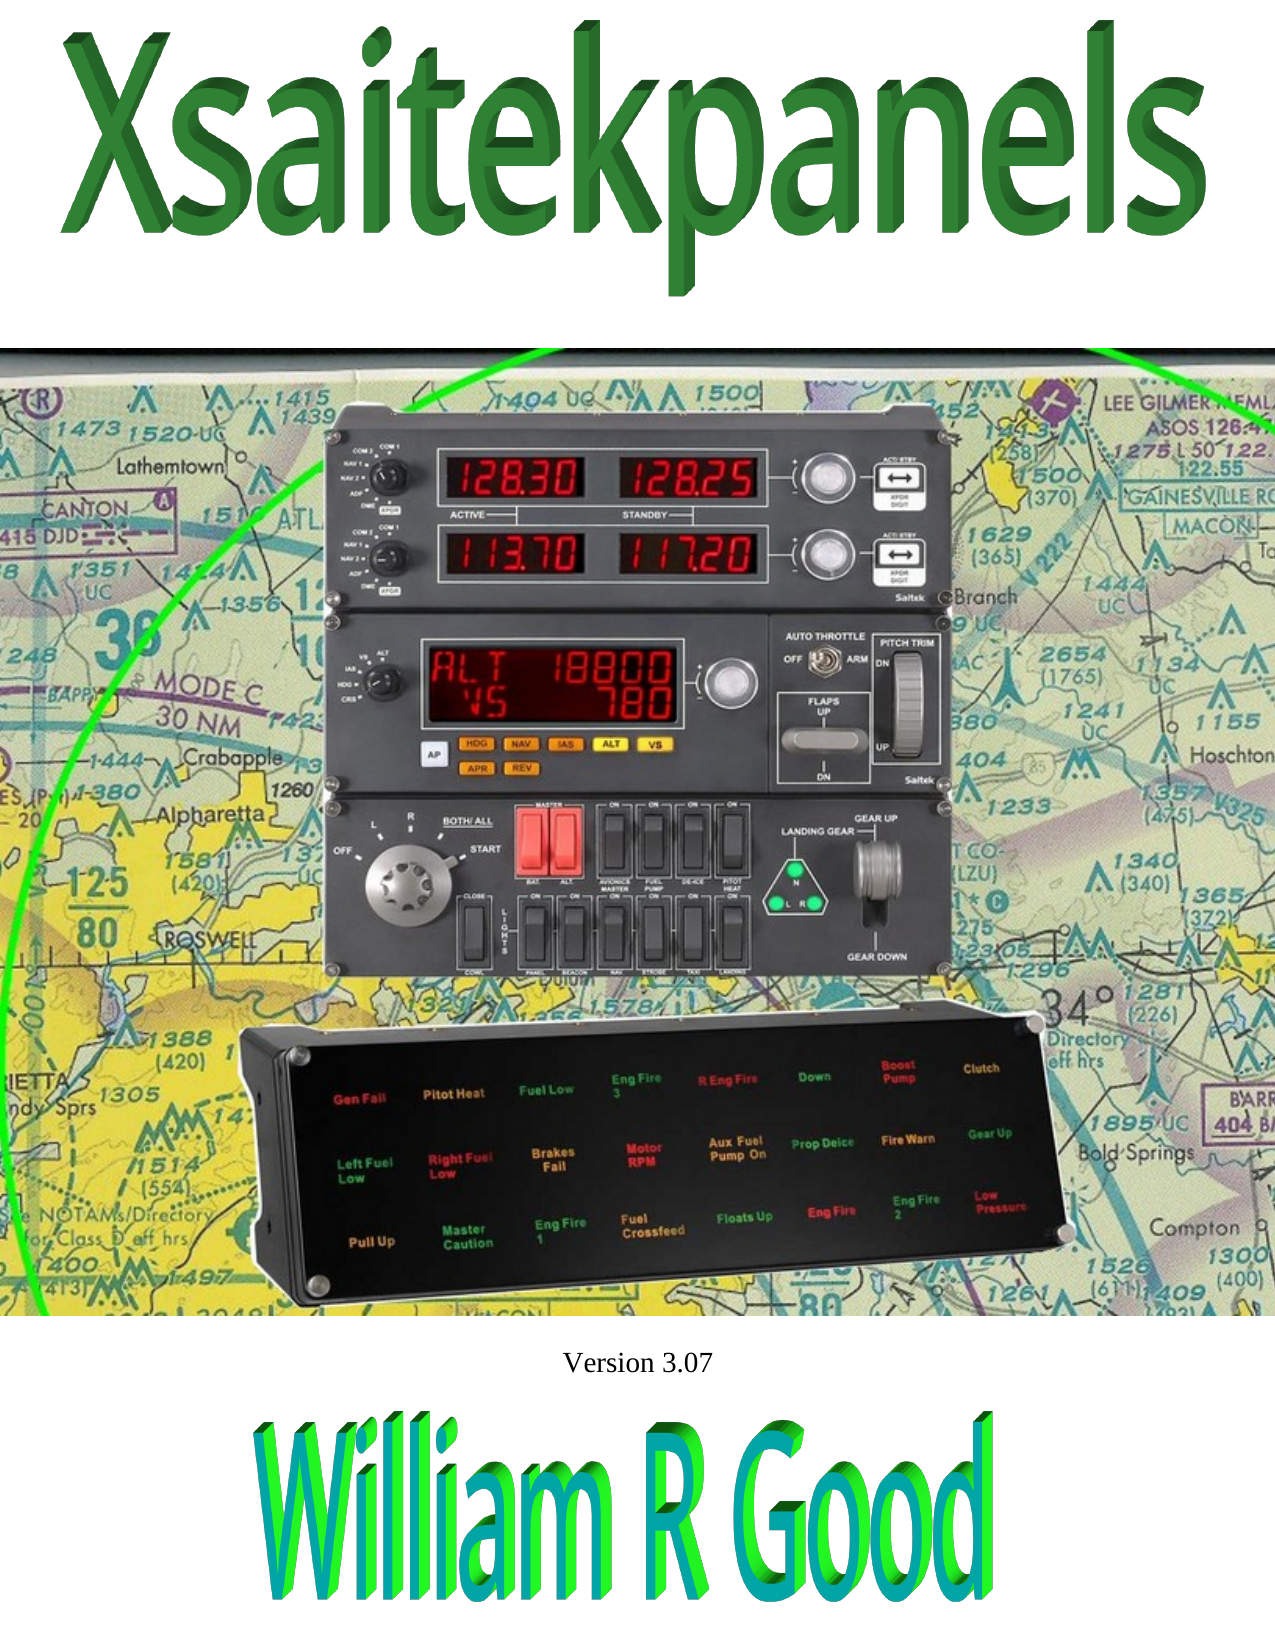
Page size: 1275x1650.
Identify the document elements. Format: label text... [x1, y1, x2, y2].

text Version 3.07 [0, 1345, 1275, 1378]
picture [0, 348, 1275, 1316]
